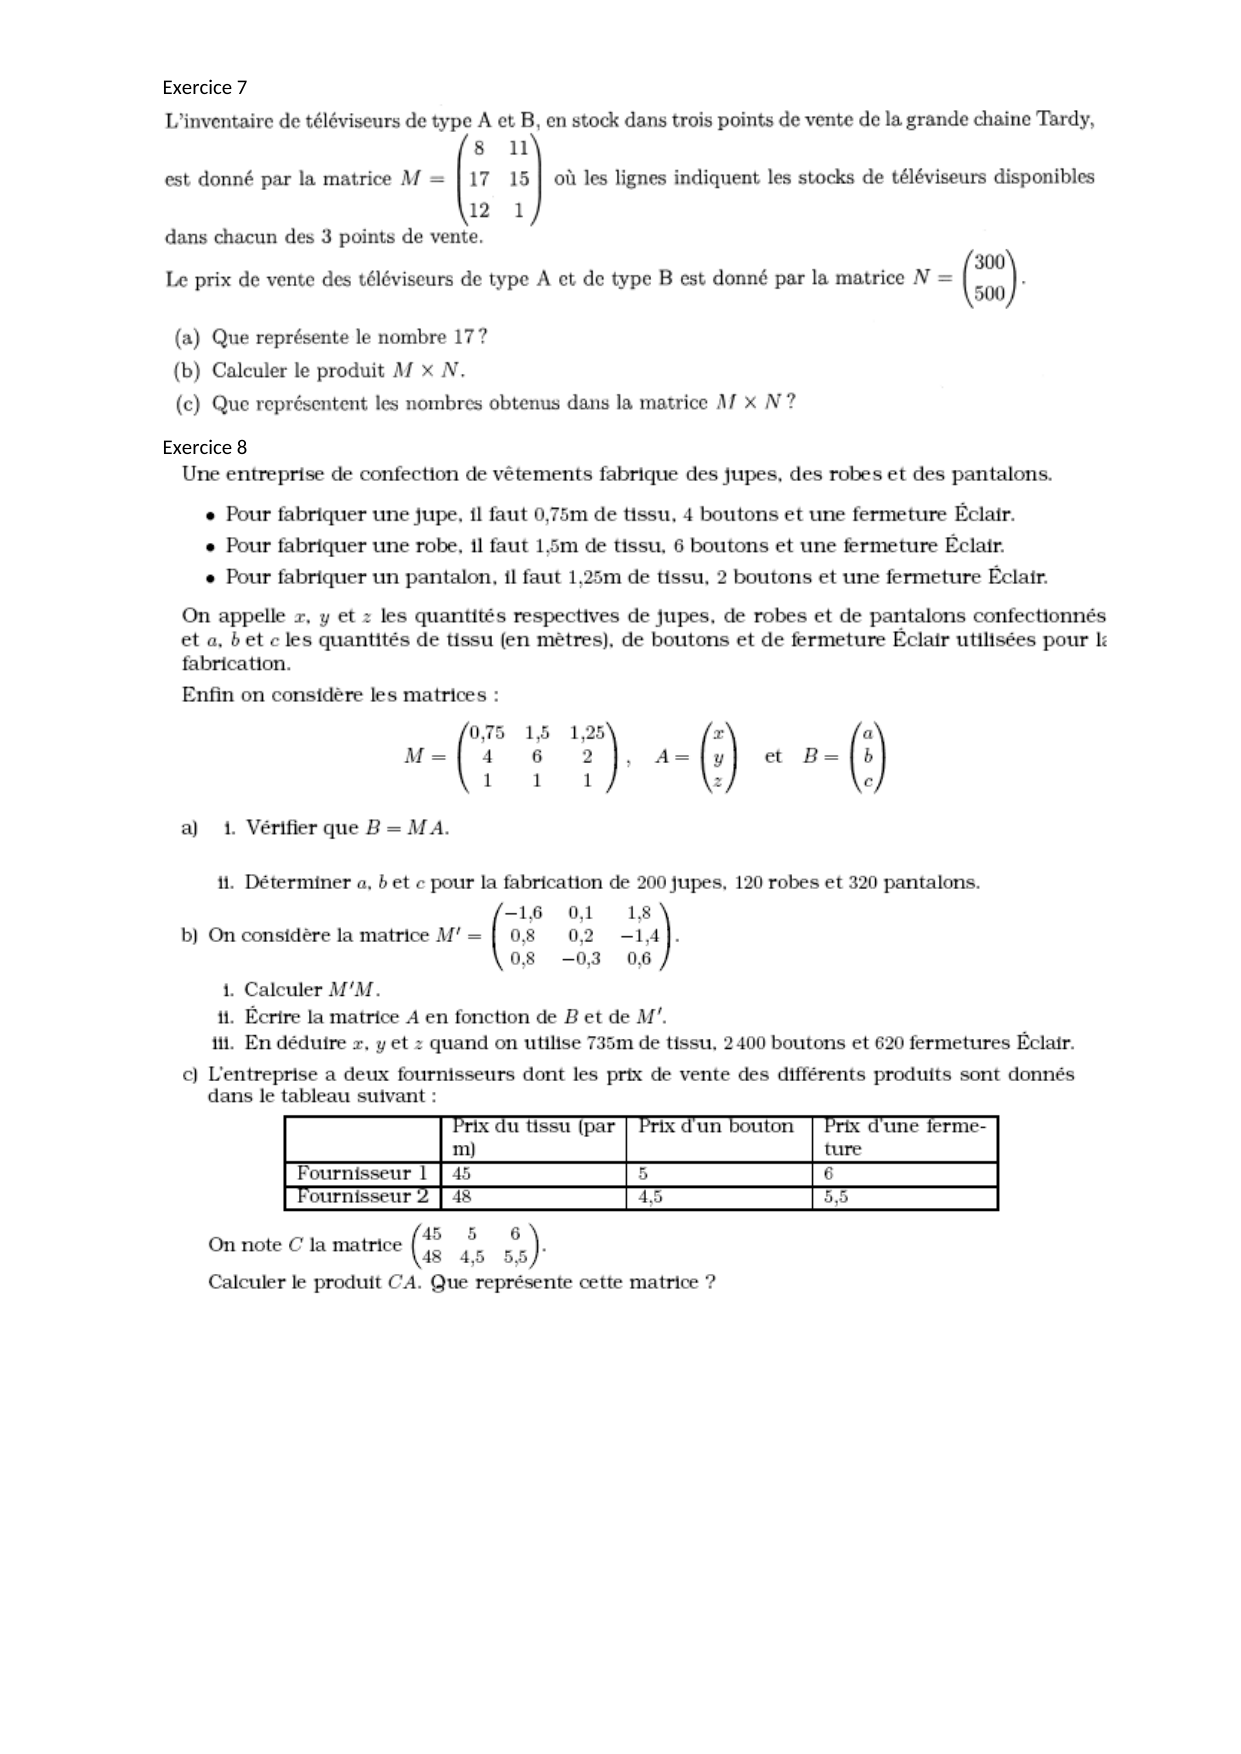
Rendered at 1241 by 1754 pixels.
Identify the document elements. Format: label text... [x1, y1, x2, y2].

picture [162, 463, 1107, 863]
list Exercice 8 [162, 434, 1093, 459]
picture [162, 866, 1107, 1306]
list Exercice 7 [162, 74, 1093, 99]
picture [162, 103, 1108, 431]
